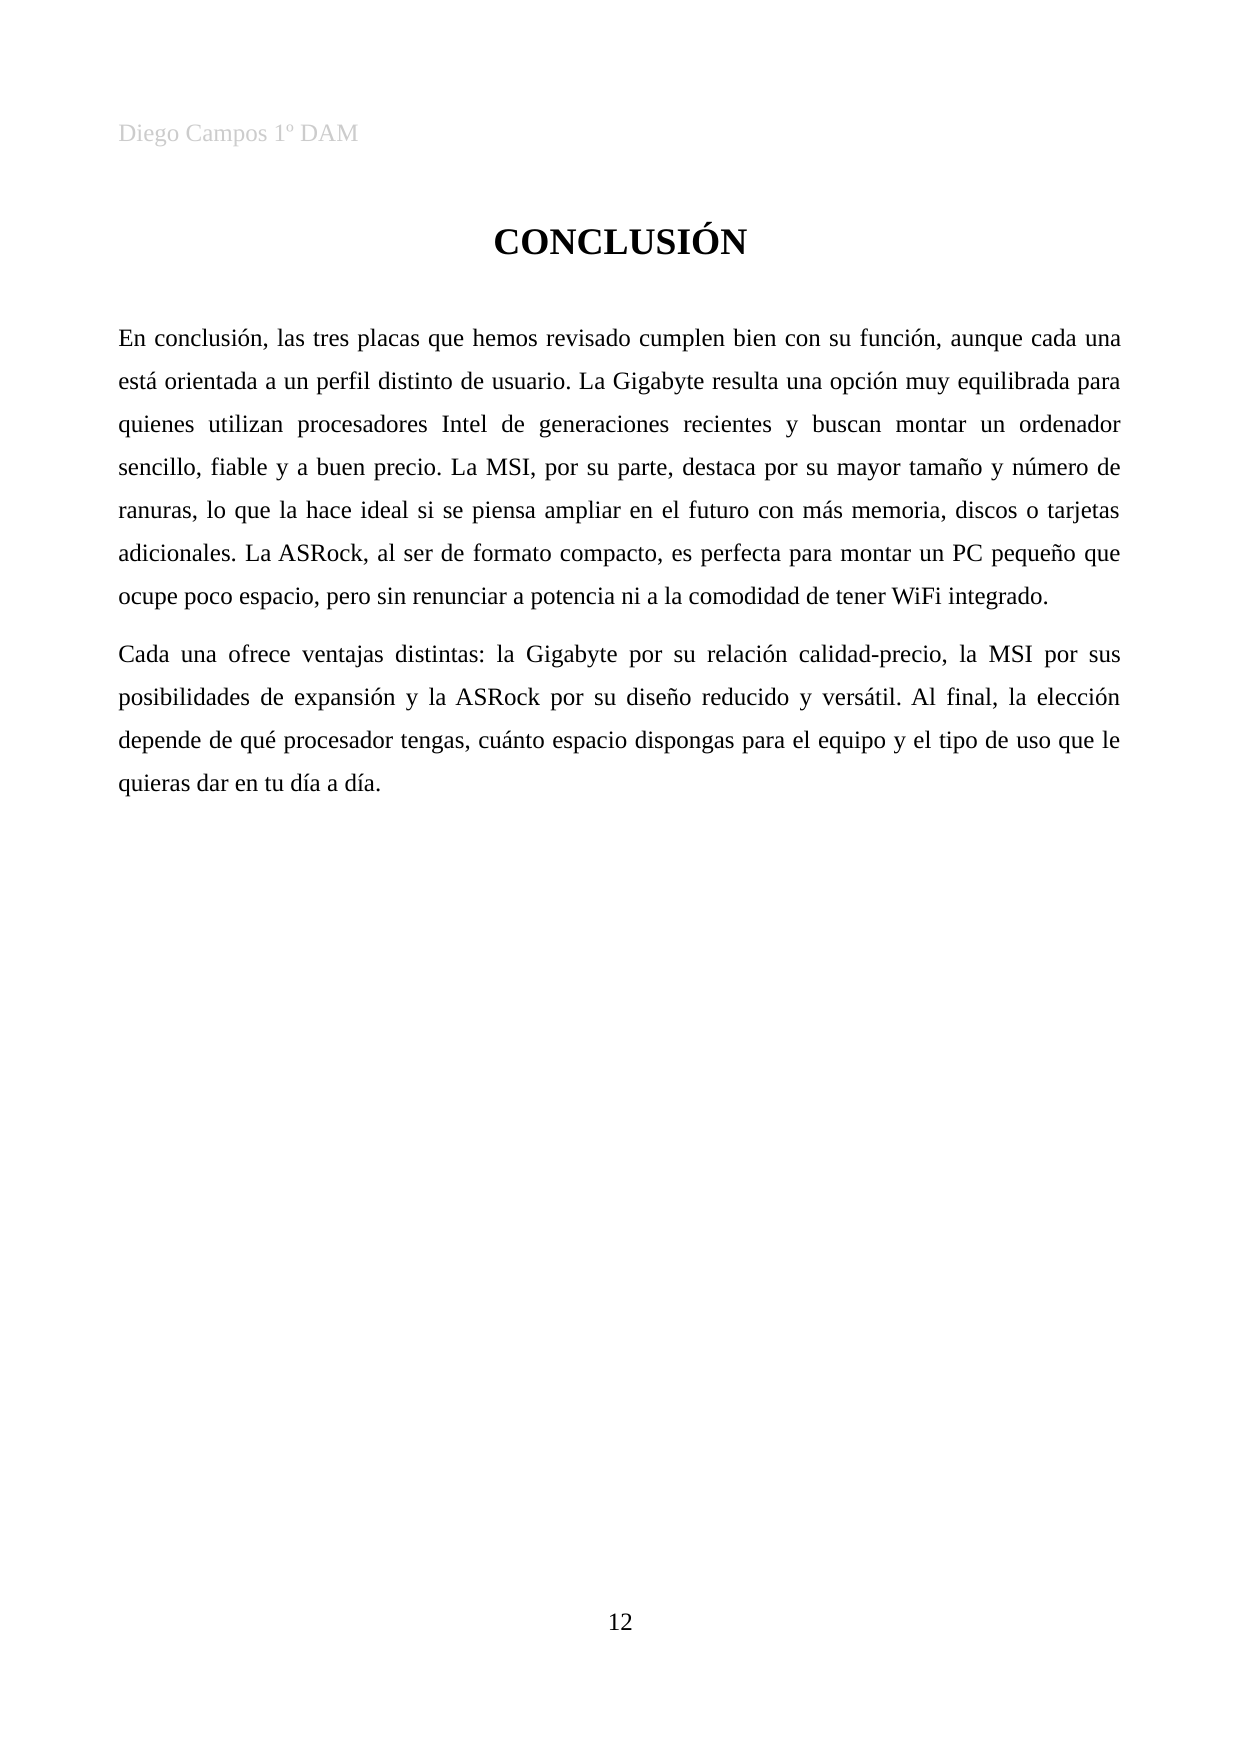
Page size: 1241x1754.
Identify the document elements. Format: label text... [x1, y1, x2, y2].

text En conclusión, las tres placas que hemos revisado cumplen bien con su función, aunque cada una está orientada a un perfil distinto de usuario. La Gigabyte resulta una opción muy equilibrada para quienes utilizan procesadores Intel de generaciones recientes y buscan montar un ordenador sencillo, fiable y a buen precio. La MSI, por su parte, destaca por su mayor tamaño y número de ranuras, lo que la hace ideal si se piensa ampliar en el futuro con más memoria, discos o tarjetas adicionales. La ASRock, al ser de formato compacto, es perfecta para montar un PC pequeño que ocupe poco espacio, pero sin renunciar a potencia ni a la comodidad de tener WiFi integrado. [118, 323, 1122, 610]
text Cada una ofrece ventajas distintas: la Gigabyte por su relación calidad-precio, la MSI por sus posibilidades de expansión y la ASRock por su diseño reducido y versátil. Al final, la elección depende de qué procesador tengas, cuánto espacio dispongas para el equipo y el tipo de uso que le quieras dar en tu día a día. [118, 639, 1122, 797]
subtitle CONCLUSIÓN [118, 219, 1122, 263]
